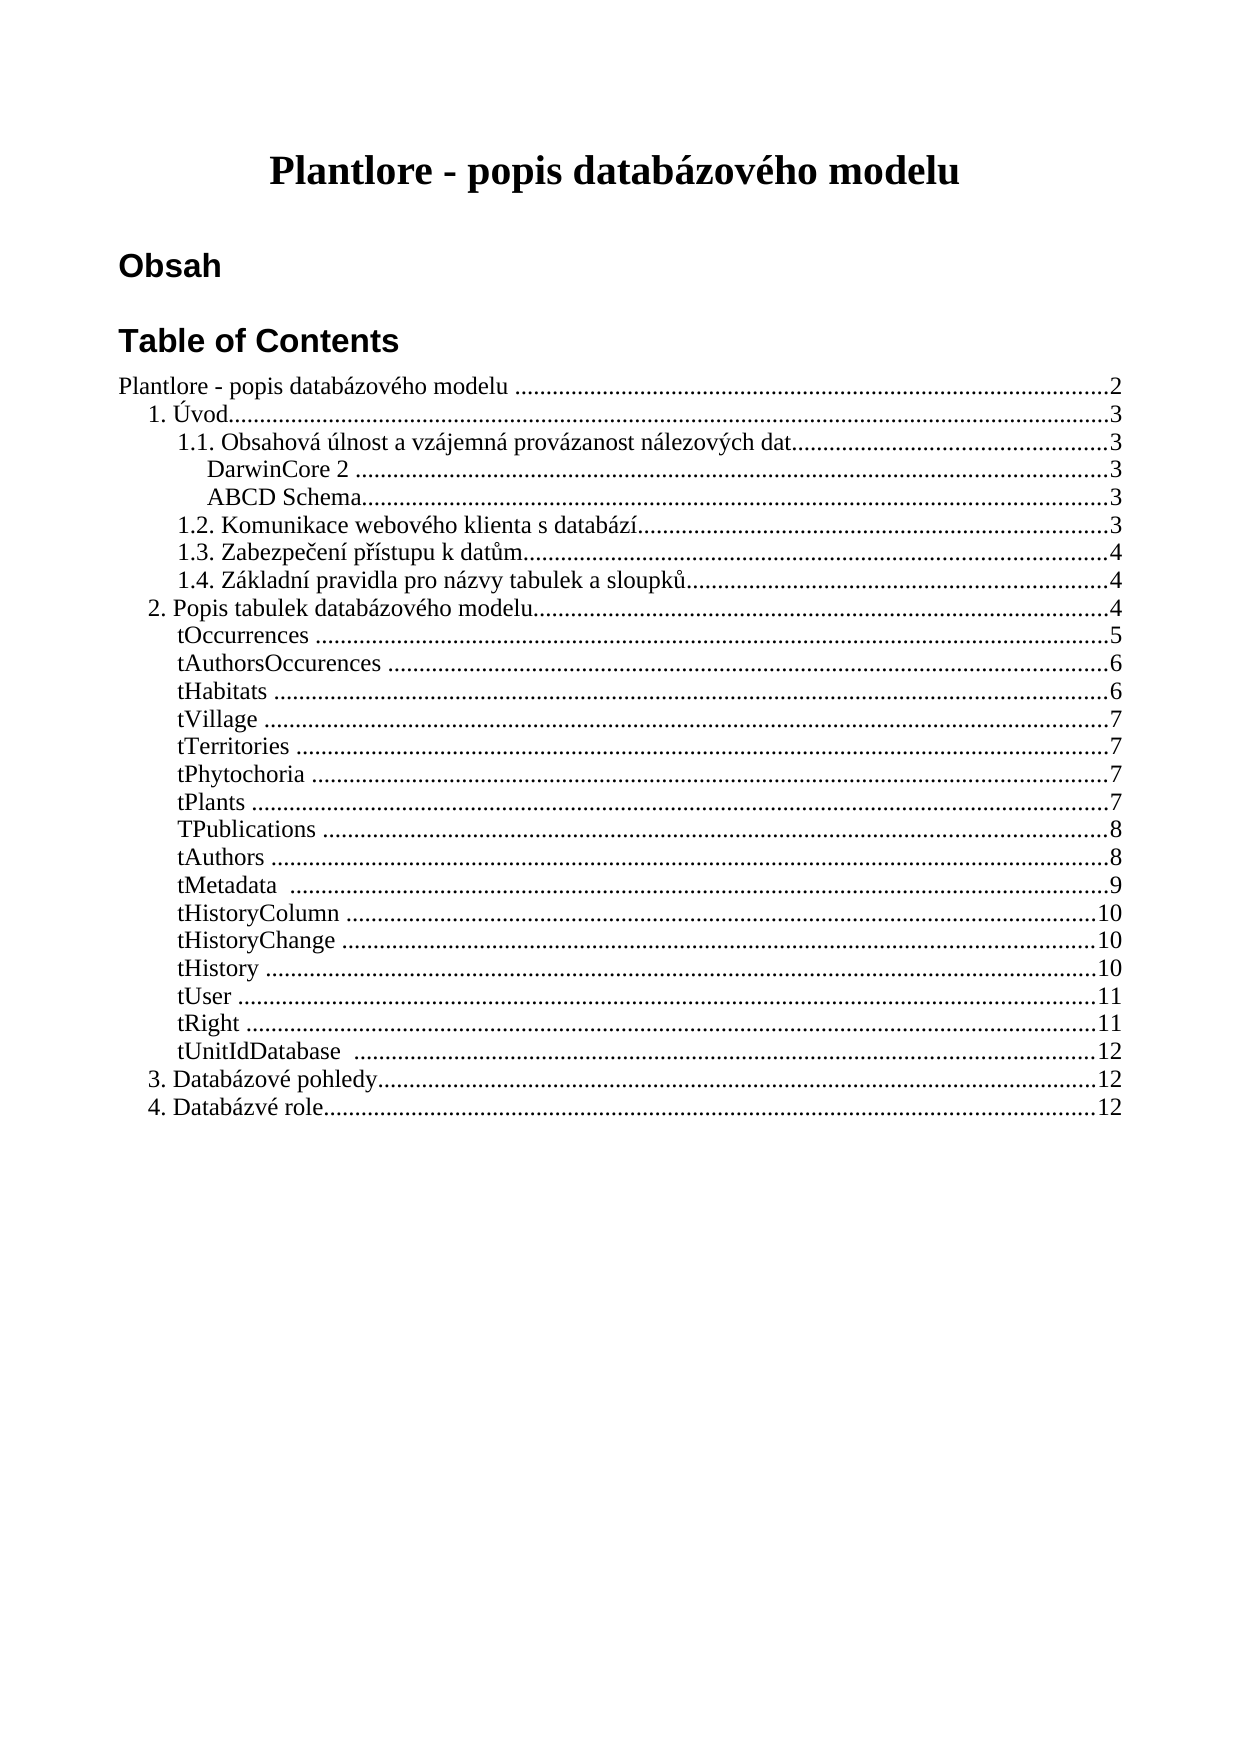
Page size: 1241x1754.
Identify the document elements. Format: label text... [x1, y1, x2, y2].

text tHistoryColumn 10 [177, 899, 1122, 926]
text tHabitats 6 [177, 677, 1122, 705]
text tUnitIdDatabase 12 [177, 1037, 1122, 1065]
text tHistory 10 [177, 954, 1122, 982]
text 1.3. Zabezpečení přístupu k datům 4 [177, 538, 1122, 566]
text tUser 11 [177, 982, 1122, 1009]
text 1. Úvod 3 [148, 400, 1122, 428]
text tMetadata 9 [177, 871, 1122, 899]
text 1.4. Základní pravidla pro názvy tabulek a sloupků 4 [177, 566, 1122, 594]
text ABCD Schema 3 [207, 483, 1122, 511]
text tOccurrences 5 [177, 622, 1122, 649]
text Plantlore - popis databázového modelu 2 [118, 372, 1122, 400]
text TPublications 8 [177, 816, 1122, 843]
text 3. Databázové pohledy 12 [148, 1065, 1122, 1093]
subtitle Obsah [118, 248, 1122, 285]
text tHistoryChange 10 [177, 926, 1122, 954]
subtitle Table of Contents [118, 322, 1122, 360]
text tPhytochoria 7 [177, 760, 1122, 788]
text tPlants 7 [177, 788, 1122, 816]
subtitle Plantlore - popis databázového modelu [118, 147, 1122, 193]
text 2. Popis tabulek databázového modelu 4 [148, 594, 1122, 622]
text tAuthors 8 [177, 843, 1122, 871]
text tAuthorsOccurences 6 [177, 649, 1122, 677]
text tRight 11 [177, 1009, 1122, 1037]
text 1.1. Obsahová úlnost a vzájemná provázanost nálezových dat 3 [177, 428, 1122, 455]
text tVillage 7 [177, 705, 1122, 732]
text DarwinCore 2 3 [207, 455, 1122, 483]
text 4. Databázvé role 12 [148, 1093, 1122, 1120]
text tTerritories 7 [177, 732, 1122, 760]
text 1.2. Komunikace webového klienta s databází 3 [177, 511, 1122, 538]
